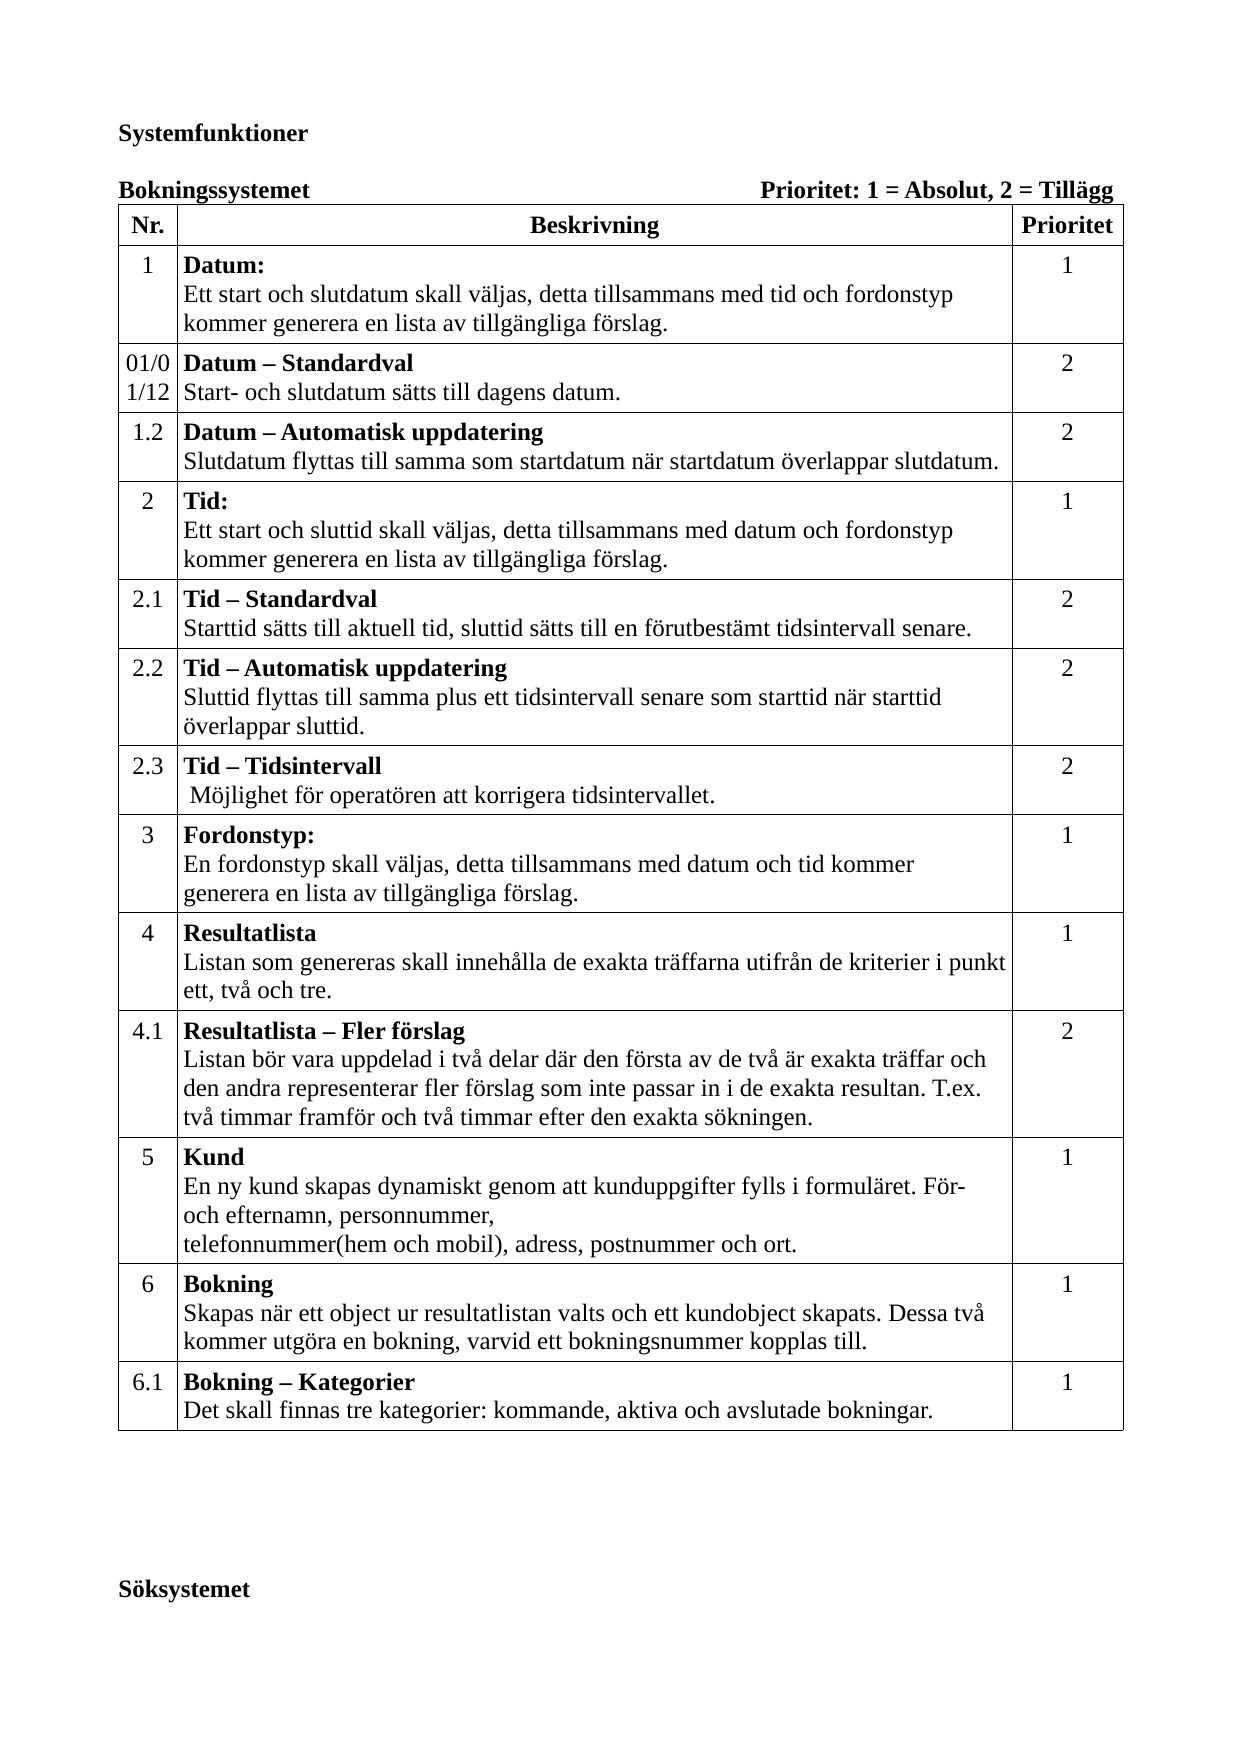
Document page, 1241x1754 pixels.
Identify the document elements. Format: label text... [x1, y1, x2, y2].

table_cell 3 [119, 815, 177, 912]
table_cell 4,1 [119, 1011, 177, 1137]
table_cell 1 [1013, 246, 1123, 342]
table_cell 6,1 [119, 1362, 177, 1430]
table_cell 2 [1013, 344, 1123, 412]
table_header Beskrivning [178, 205, 1012, 245]
table_cell 2 [119, 482, 177, 578]
table_cell Kund En ny kund skapas dynamiskt genom att kunduppgifter fylls i formuläret. För- och efternamn, personnummer, telefonnummer(hem och mobil), adress, postnummer och ort. [178, 1138, 1012, 1263]
table_header Nr. [119, 205, 177, 245]
table_cell Datum – Automatisk uppdatering Slutdatum flyttas till samma som startdatum när startdatum överlappar slutdatum. [178, 413, 1012, 481]
table_cell Bokning Skapas när ett object ur resultatlistan valts och ett kundobject skapats. Dessa två kommer utgöra en bokning, varvid ett bokningsnummer kopplas till. [178, 1264, 1012, 1361]
table_cell Datum: Ett start och slutdatum skall väljas, detta tillsammans med tid och fordonstyp kommer generera en lista av tillgängliga förslag. [178, 246, 1012, 342]
table_cell Resultatlista Listan som genereras skall innehålla de exakta träffarna utifrån de kriterier i punkt ett, två och tre. [178, 913, 1012, 1010]
text Systemfunktioner [118, 118, 1122, 147]
table_cell Tid – Standardval Starttid sätts till aktuell tid, sluttid sätts till en förutbestämt tidsintervall senare. [178, 580, 1012, 647]
table_cell 2 [1013, 1011, 1123, 1137]
table_cell Tid – Automatisk uppdatering Sluttid flyttas till samma plus ett tidsintervall senare som starttid när starttid överlappar sluttid. [178, 649, 1012, 745]
table_cell 5 [119, 1138, 177, 1263]
table_cell 2,3 [119, 746, 177, 814]
table_cell Resultatlista – Fler förslag Listan bör vara uppdelad i två delar där den första av de två är exakta träffar och den andra representerar fler förslag som inte passar in i de exakta resultan. T.ex. två timmar framför och två timmar efter den exakta sökningen. [178, 1011, 1012, 1137]
table_cell 1 [119, 246, 177, 342]
text Bokningssystemet Prioritet: 1 = Absolut, 2 = Tillägg [118, 176, 1122, 204]
text Söksystemet [118, 1574, 1122, 1603]
table_cell 1 [1013, 1264, 1123, 1361]
table_cell Fordonstyp: En fordonstyp skall väljas, detta tillsammans med datum och tid kommer generera en lista av tillgängliga förslag. [178, 815, 1012, 912]
table_cell 12-01-01 [119, 344, 177, 412]
table_cell 1 [1013, 913, 1123, 1010]
table_header Prioritet [1013, 205, 1123, 245]
table_cell Tid – Tidsintervall Möjlighet för operatören att korrigera tidsintervallet. [178, 746, 1012, 814]
table_cell 4 [119, 913, 177, 1010]
table_cell Datum – Standardval Start- och slutdatum sätts till dagens datum. [178, 344, 1012, 412]
table_cell Bokning – Kategorier Det skall finnas tre kategorier: kommande, aktiva och avslutade bokningar. [178, 1362, 1012, 1430]
table_cell 2 [1013, 649, 1123, 745]
table_cell 1 [1013, 815, 1123, 912]
table_cell 2,1 [119, 580, 177, 647]
table_cell 6 [119, 1264, 177, 1361]
table_cell 1 [1013, 1362, 1123, 1430]
table_cell 1,2 [119, 413, 177, 481]
table_cell 2 [1013, 746, 1123, 814]
table_cell 1 [1013, 1138, 1123, 1263]
table_cell 2 [1013, 580, 1123, 647]
table_cell 2,2 [119, 649, 177, 745]
table_cell 1 [1013, 482, 1123, 578]
table_cell Tid: Ett start och sluttid skall väljas, detta tillsammans med datum och fordonstyp kommer generera en lista av tillgängliga förslag. [178, 482, 1012, 578]
table_cell 2 [1013, 413, 1123, 481]
